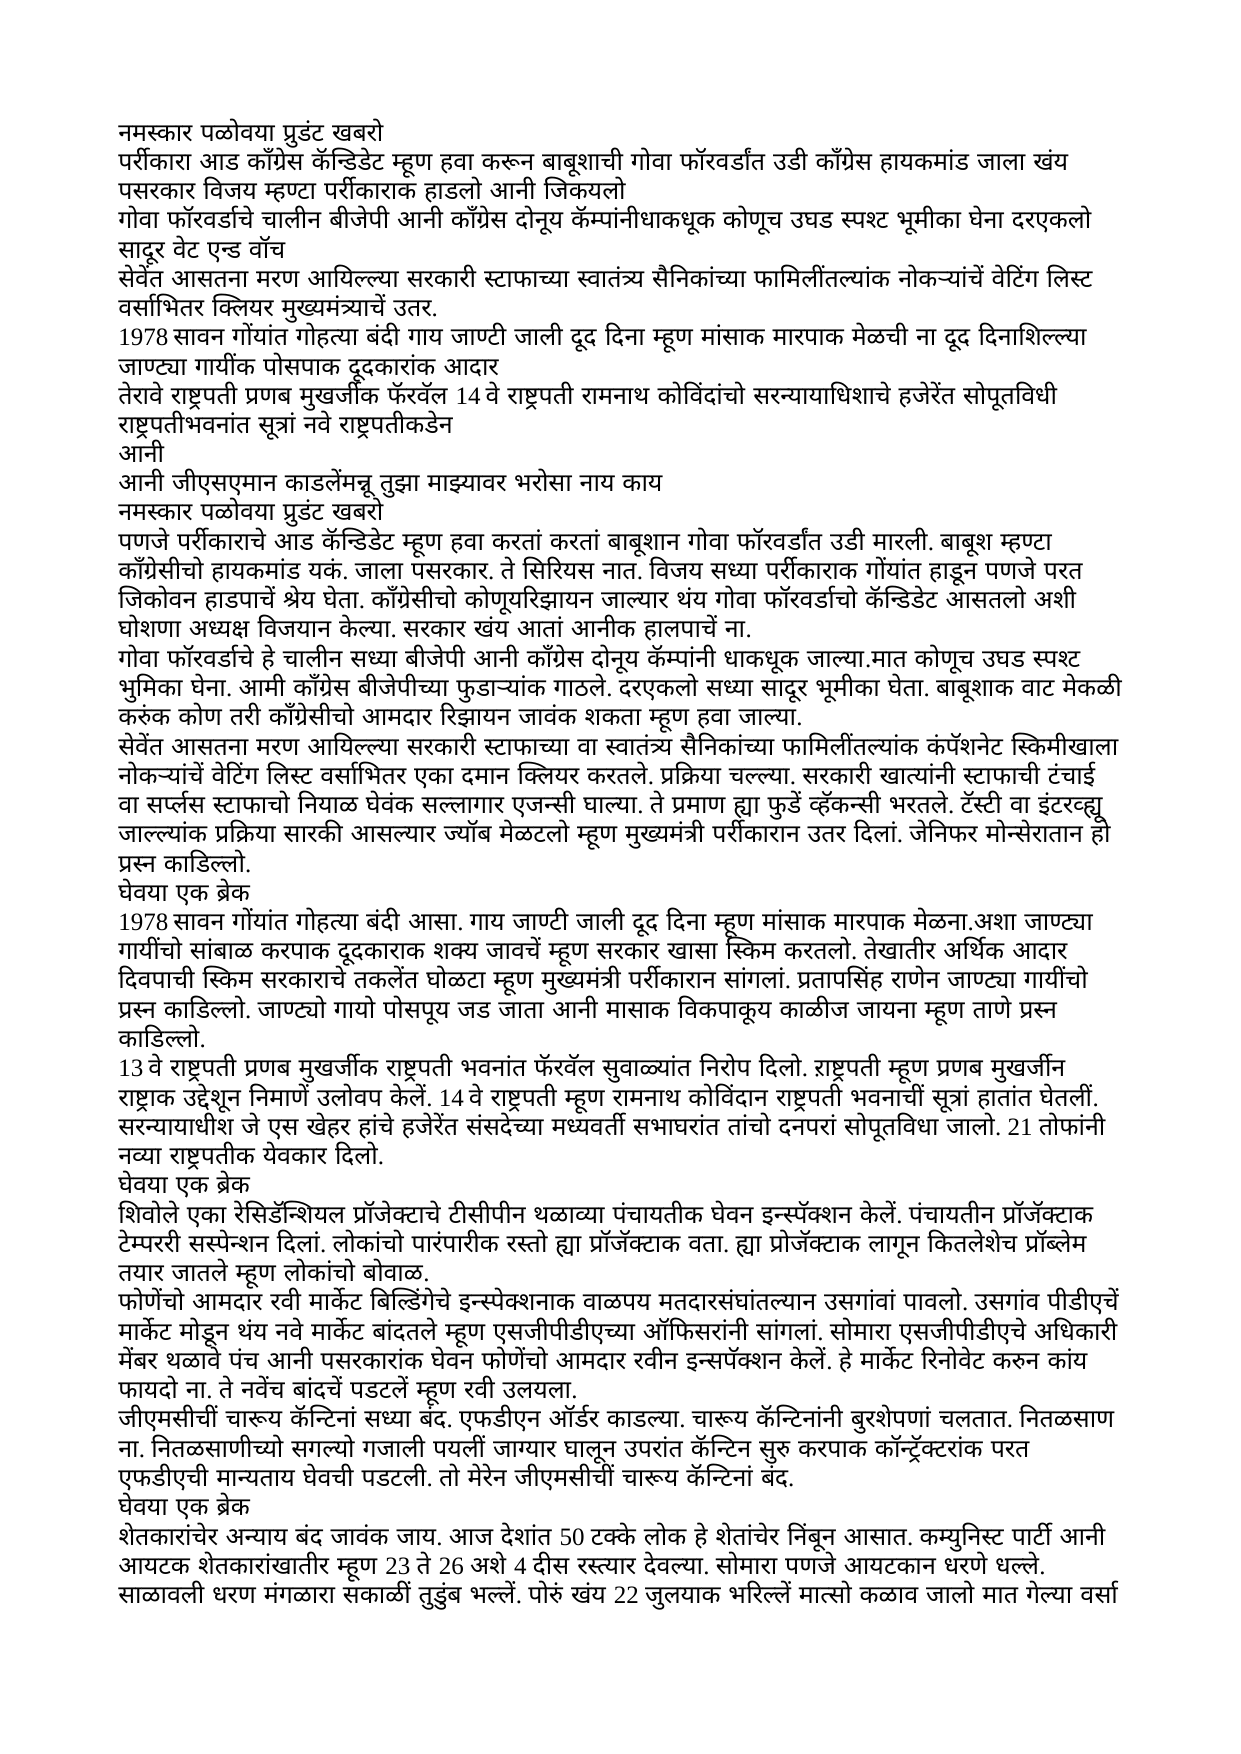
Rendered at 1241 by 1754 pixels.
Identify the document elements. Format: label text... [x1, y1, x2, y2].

text नमस्कार पळोवया प्रुडंट खबरो [118, 118, 1122, 147]
text शिवोले एका रेसिडॅन्शियल प्रॉजेक्टाचे टीसीपीन थळाव्या पंचायतीक घेवन इन्स्पॅक्शन केलें. पंचायतीन प्रॉजॅक्टाक टेम्पररी सस्पेन्शन दिलां. लोकांचो पारंपारीक रस्तो ह्या प्रॉजॅक्टाक वता. ह्या प्रोजॅक्टाक लागून कितलेशेच प्रॉब्लेम तयार जातले म्हूण लोकांचो बोवाळ. [118, 1200, 1122, 1287]
text नमस्कार पळोवया प्रुडंट खबरो [118, 498, 1122, 527]
text गोवा फॉरवर्डाचे चालीन बीजेपी आनी कॉंग्रेस दोनूय कॅम्पांनीधाकधूक कोणूच उघड स्पश्ट भूमीका घेना दरएकलो सादूर वेट एन्ड वॉच [118, 206, 1122, 264]
text 1978सावन गोंयांत गोहत्या बंदी आसा. गाय जाण्टी जाली दूद दिना म्हूण मांसाक मारपाक मेळना.अशा जाण्ट्या गायींचो सांबाळ करपाक दूदकाराक शक्य जावचें म्हूण सरकार खासा स्किम करतलो. तेखातीर अर्थिक आदार दिवपाची स्किम सरकाराचे तकलेंत घोळटा म्हूण मुख्यमंत्री पर्रीकारान सांगलां. प्रतापसिंह राणेन जाण्ट्या गायींचो प्रस्न काडिल्लो. जाण्ट्यो गायो पोसपूय जड जाता आनी मासाक विकपाकूय काळीज जायना म्हूण ताणे प्रस्न काडिल्लो. [118, 907, 1122, 1053]
text पणजे पर्रीकाराचे आड कॅन्डिडेट म्हूण हवा करतां करतां बाबूशान गोवा फॉरवर्डांत उडी मारली. बाबूश म्हण्टा कॉंग्रेसीचो हायकमांड यकं. जाला पसरकार. ते सिरियस नात. विजय सध्या पर्रीकाराक गोंयांत हाडून पणजे परत जिकोवन हाडपाचें श्रेय घेता. कॉंग्रेसीचो कोणूयरिझायन जाल्यार थंय गोवा फॉरवर्डाचो कॅन्डिडेट आसतलो अशी घोशणा अध्यक्ष विजयान केल्या. सरकार खंय आतां आनीक हालपाचें ना. [118, 527, 1122, 644]
text आनी [118, 439, 1122, 468]
text शेतकारांचेर अन्याय बंद जावंक जाय. आज देशांत 50 टक्के लोक हे शेतांचेर निंबून आसात. कम्युनिस्ट पार्टी आनी आयटक शेतकारांखातीर म्हूण 23 ते 26 अशे 4 दीस रस्त्यार देवल्या. सोमारा पणजे आयटकान धरणे धल्ले. [118, 1522, 1122, 1580]
text 1978सावन गोंयांत गोहत्या बंदी गाय जाण्टी जाली दूद दिना म्हूण मांसाक मारपाक मेळची ना दूद दिनाशिल्ल्या जाण्ट्या गायींक पोसपाक दूदकारांक आदार [118, 322, 1122, 381]
text जीएमसीचीं चारूय कॅन्टिनां सध्या बंद. एफडीएन ऑर्डर काडल्या. चारूय कॅन्टिनांनी बुरशेपणां चलतात. नितळसाण ना. नितळसाणीच्यो सगल्यो गजाली पयलीं जाग्यार घालून उपरांत कॅन्टिन सुरु करपाक कॉन्ट्रॅक्टरांक परत एफडीएची मान्यताय घेवची पडटली. तो मेरेन जीएमसीचीं चारूय कॅन्टिनां बंद. [118, 1404, 1122, 1492]
text घेवया एक ब्रेक [118, 878, 1122, 907]
text घेवया एक ब्रेक [118, 1171, 1122, 1200]
text घेवया एक ब्रेक [118, 1492, 1122, 1522]
text 13वे राष्ट्रपती प्रणब मुखर्जीक राष्ट्रपती भवनांत फॅरवॅल सुवाळ्यांत निरोप दिलो. ऱाष्ट्रपती म्हूण प्रणब मुखर्जीन राष्ट्राक उद्देशून निमाणें उलोवप केलें. 14वे राष्ट्रपती म्हूण रामनाथ कोविंदान राष्ट्रपती भवनाचीं सूत्रां हातांत घेतलीं. सरन्यायाधीश जे एस खेहर हांचे हजेरेंत संसदेच्या मध्यवर्ती सभाघरांत तांचो दनपरां सोपूतविधा जालो. 21 तोफांनी नव्या राष्ट्रपतीक येवकार दिलो. [118, 1053, 1122, 1171]
text पर्रीकारा आड कॉंग्रेस कॅन्डिडेट म्हूण हवा करून बाबूशाची गोवा फॉरवर्डांत उडी कॉंग्रेस हायकमांड जाला खंय पसरकार विजय म्हण्टा पर्रीकाराक हाडलो आनी जिकयलो [118, 147, 1122, 206]
text फोणेंचो आमदार रवी मार्केट बिल्डिंगेचे इन्स्पेक्शनाक वाळपय मतदारसंघांतल्यान उसगांवां पावलो. उसगांव पीडीएचें मार्केट मोडून थंय नवे मार्केट बांदतले म्हूण एसजीपीडीएच्या ऑफिसरांनी सांगलां. सोमारा एसजीपीडीएचे अधिकारी मेंबर थळावे पंच आनी पसरकारांक घेवन फोणेंचो आमदार रवीन इन्सपॅक्शन केलें. हे मार्केट रिनोवेट करुन कांय फायदो ना. ते नवेंच बांदचें पडटलें म्हूण रवी उलयला. [118, 1287, 1122, 1404]
text सेवेंत आसतना मरण आयिल्ल्या सरकारी स्टाफाच्या वा स्वातंत्र्य सैनिकांच्या फामिलींतल्यांक कंपॅशनेट स्किमीखाला नोकऱ्यांचें वेटिंग लिस्ट वर्साभितर एका दमान क्लियर करतले. प्रक्रिया चल्ल्या. सरकारी खात्यांनी स्टाफाची टंचाई वा सर्प्लस स्टाफाचो नियाळ घेवंक सल्लागार एजन्सी घाल्या. ते प्रमाण ह्या फुडें व्हॅकन्सी भरतले. टॅस्टी वा इंटरव्ह्यू जाल्ल्यांक प्रक्रिया सारकी आसल्यार ज्यॉब मेळटलो म्हूण मुख्यमंत्री पर्रीकारान उतर दिलां. जेनिफर मोन्सेरातान हो प्रस्न काडिल्लो. [118, 732, 1122, 878]
text आनी जीएसएमान काडलेंमन्नू तुझा माझ्यावर भरोसा नाय काय [118, 468, 1122, 498]
text गोवा फॉरवर्डाचे हे चालीन सध्या बीजेपी आनी कॉंग्रेस दोनूय कॅम्पांनी धाकधूक जाल्या.मात कोणूच उघड स्पश्ट भुमिका घेना. आमी कॉंग्रेस बीजेपीच्या फुडाऱ्यांक गाठले. दरएकलो सध्या सादूर भूमीका घेता. बाबूशाक वाट मेकळी करुंक कोण तरी कॉंग्रेसीचो आमदार रिझायन जावंक शकता म्हूण हवा जाल्या. [118, 644, 1122, 732]
text साळावली धरण मंगळारा सकाळीं तुडुंब भल्लें. पोरुं खंय 22 जुलयाक भरिल्लें मात्सो कळाव जालो मात गेल्या वर्सा [118, 1580, 1122, 1609]
text तेरावे राष्ट्रपती प्रणब मुखर्जीक फॅरवॅल 14वे राष्ट्रपती रामनाथ कोविंदांचो सरन्यायाधिशाचे हजेरेंत सोपूतविधी राष्ट्रपतीभवनांत सूत्रां नवे राष्ट्रपतीकडेन [118, 381, 1122, 439]
text सेवेंत आसतना मरण आयिल्ल्या सरकारी स्टाफाच्या स्वातंत्र्य सैनिकांच्या फामिलींतल्यांक नोकऱ्यांचें वेटिंग लिस्ट वर्साभितर क्लियर मुख्यमंत्र्याचें उतर. [118, 264, 1122, 322]
